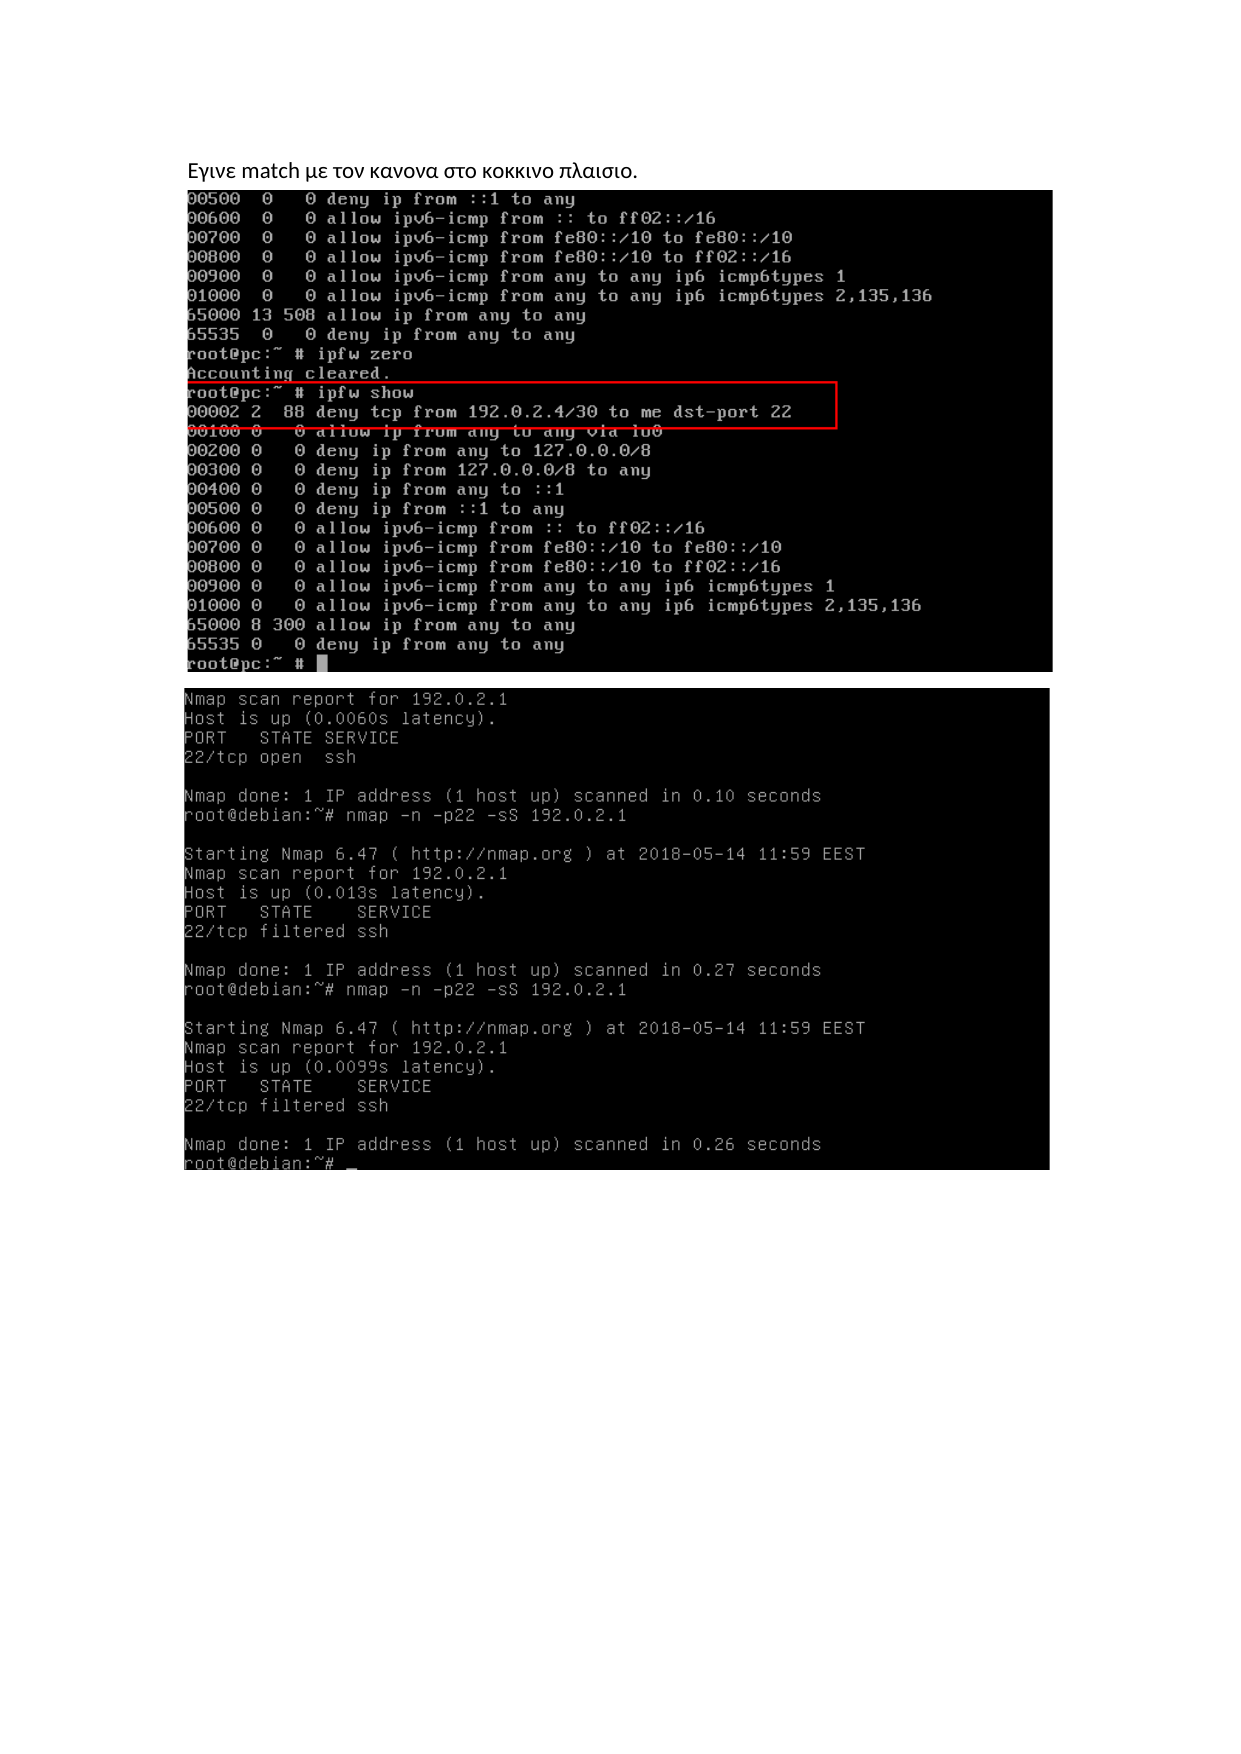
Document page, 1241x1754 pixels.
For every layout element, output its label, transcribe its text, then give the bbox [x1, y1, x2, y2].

text Εγινε match με τον κανονα στο κοκκινο πλαισιο. [187, 156, 1053, 184]
